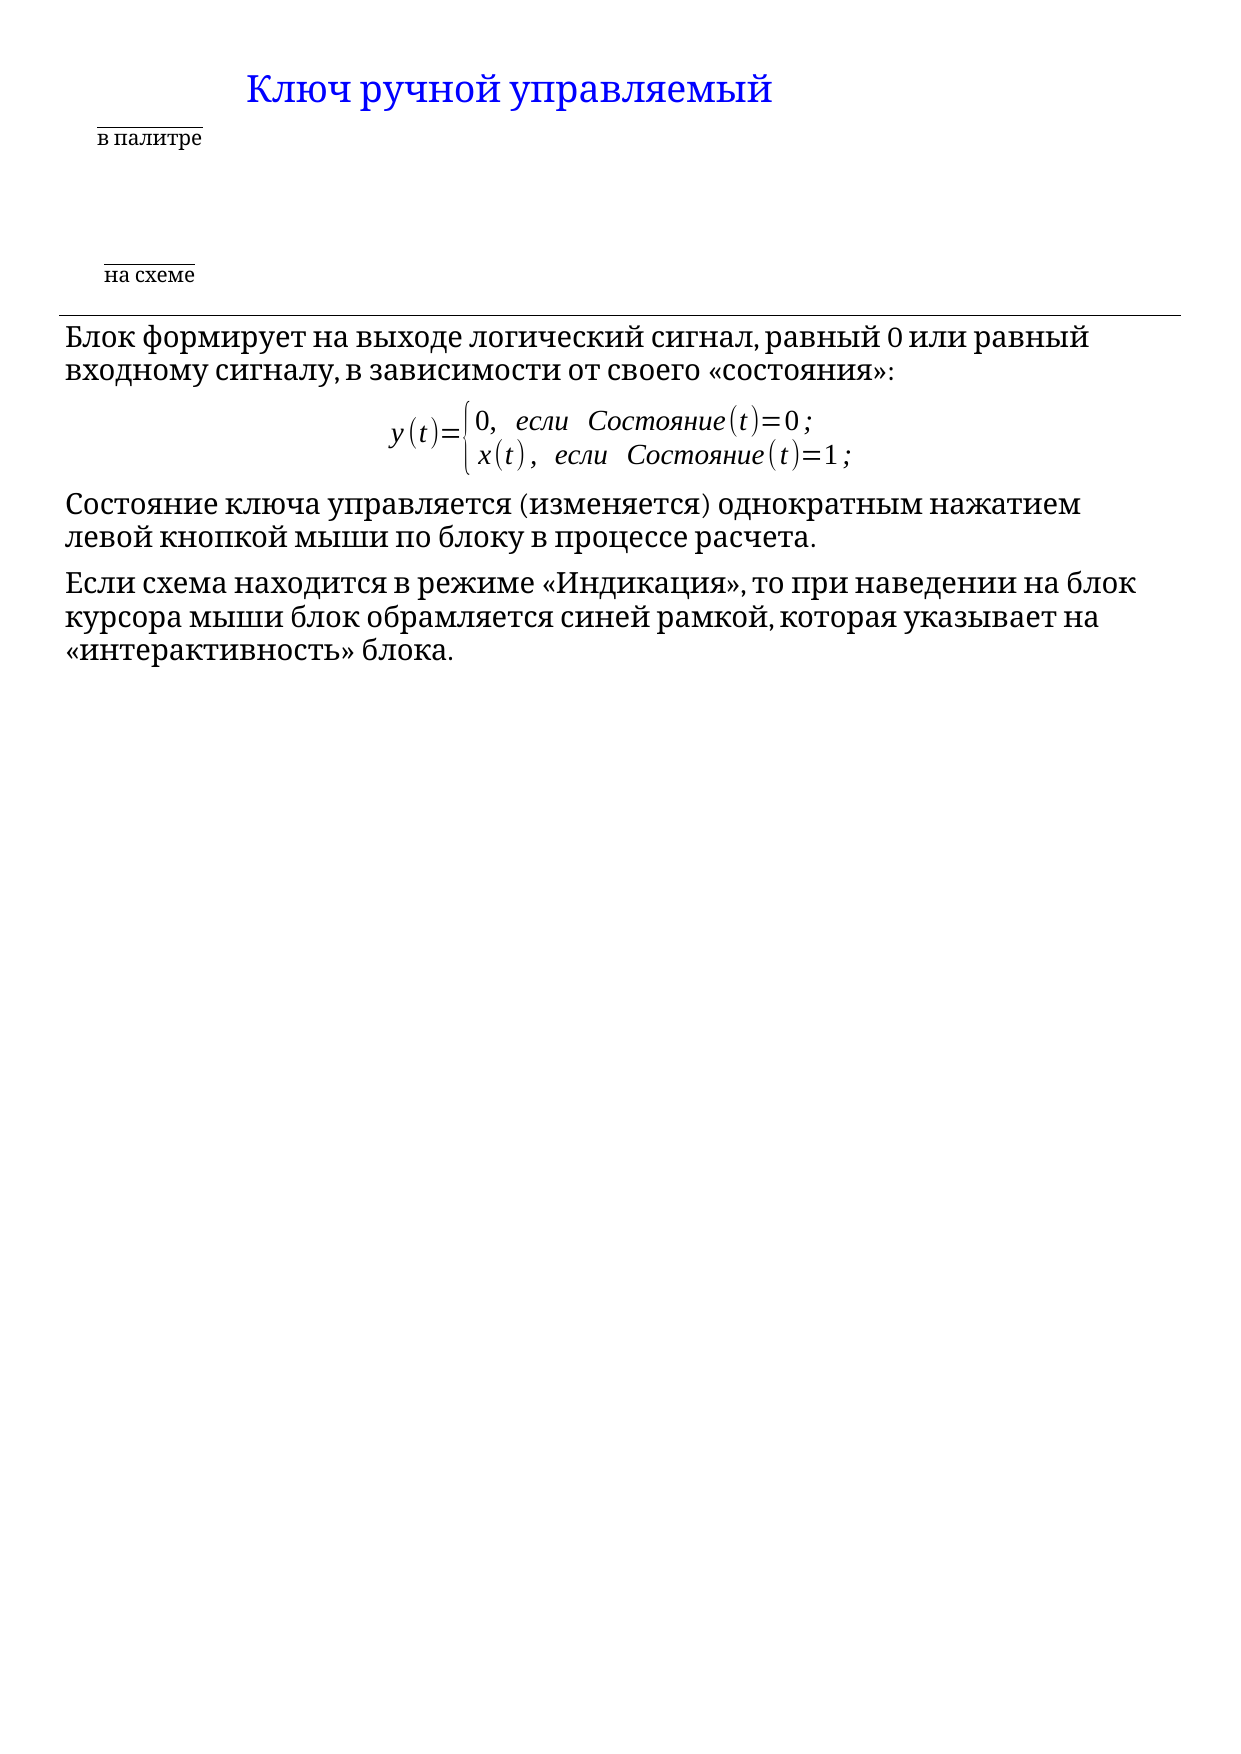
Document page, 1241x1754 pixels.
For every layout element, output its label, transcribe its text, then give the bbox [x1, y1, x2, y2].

table_cell [240, 258, 1181, 315]
table_cell [240, 121, 1181, 178]
table_header [59, 59, 240, 121]
table_cell Блок формирует на выходе логический сигнал, равный 0 или равный входному сигналу, в зависимости от своего «состояния»: Состояние ключа управляется (изменяется) однократным нажатием левой кнопкой мыши по блоку в процессе расчета. Если схема находится в режиме «Индикация», то при наведении на блок курсора мыши блок обрамляется синей рамкой, которая указывает на «интерактивность» блока. [59, 316, 1181, 686]
table_cell [59, 178, 240, 258]
table_cell [240, 178, 1181, 258]
table_cell на схеме [59, 258, 240, 315]
table_header Ключ ручной управляемый [240, 59, 1181, 121]
table_cell в палитре [59, 121, 240, 178]
